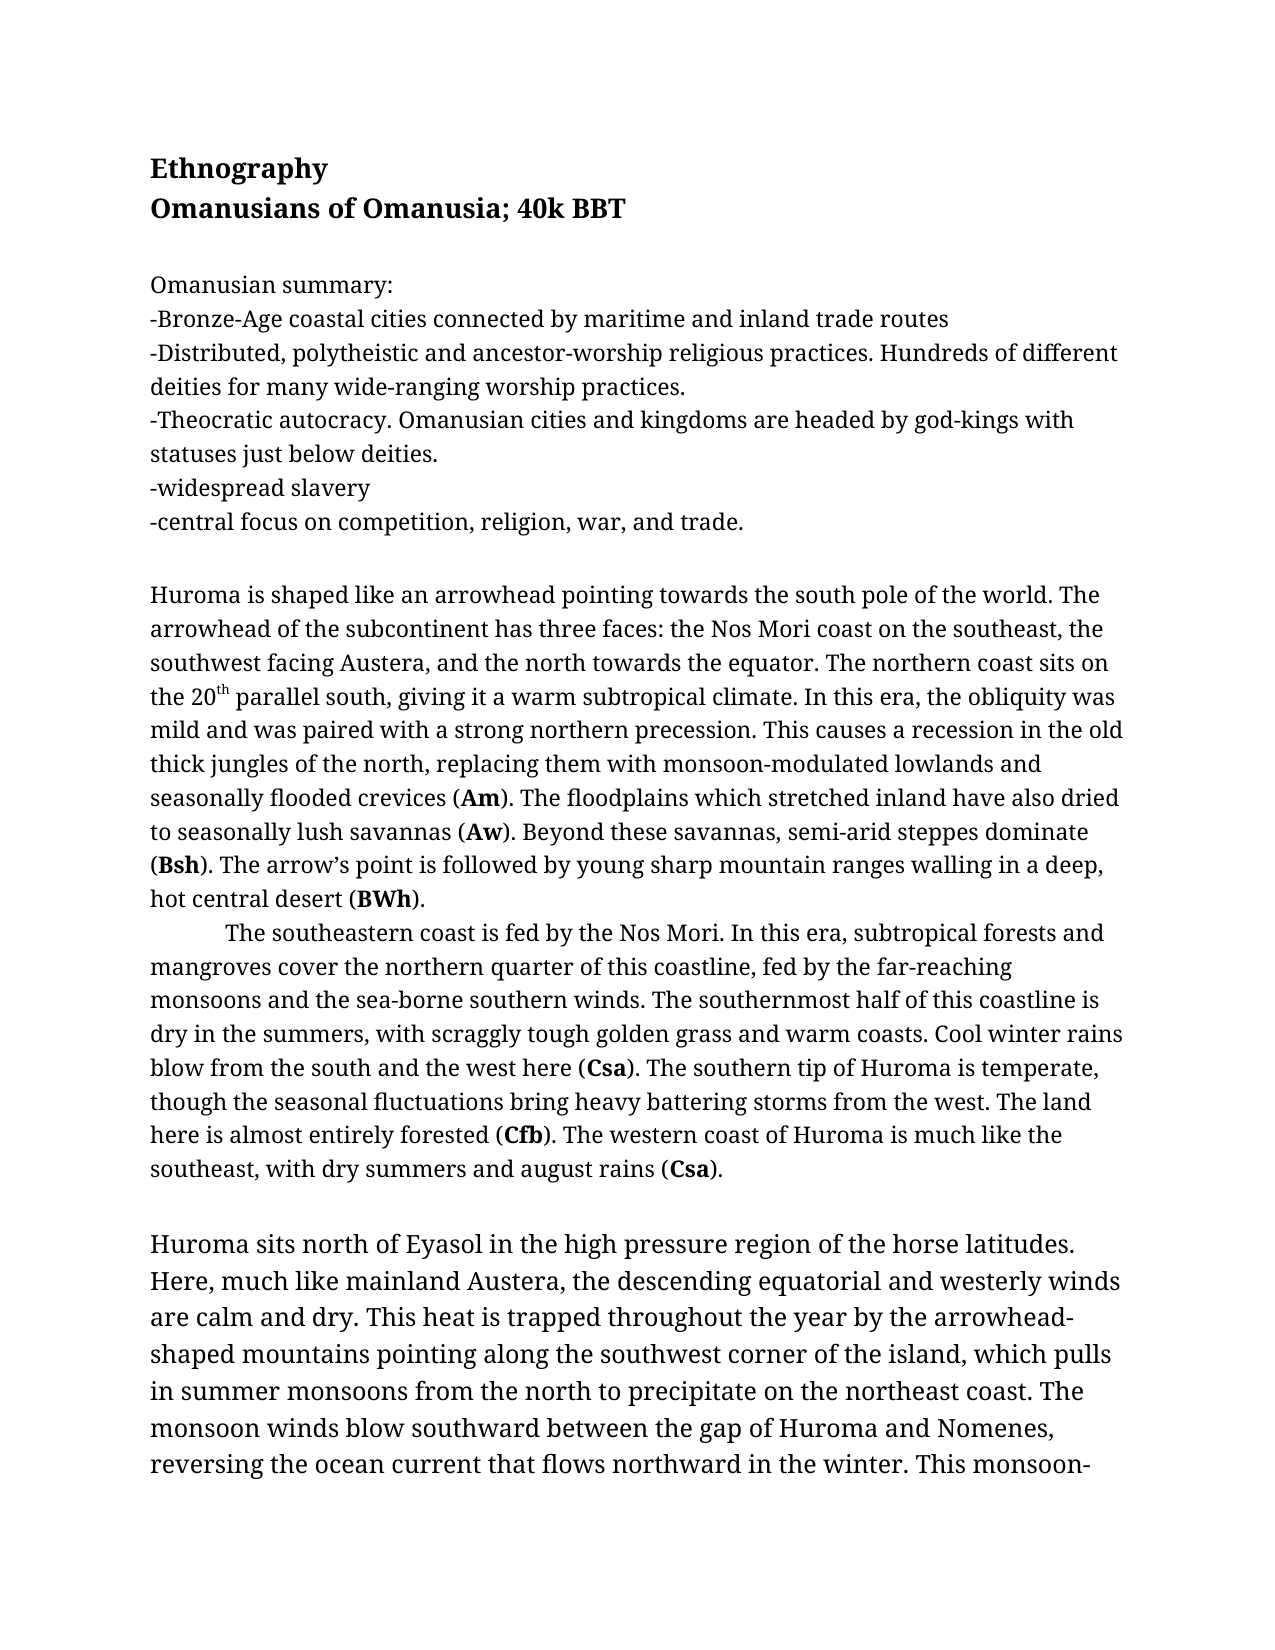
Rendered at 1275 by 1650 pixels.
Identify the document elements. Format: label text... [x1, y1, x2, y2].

text -Distributed, polytheistic and ancestor-worship religious practices. Hundreds of different deities for many wide-ranging worship practices. [150, 337, 1125, 402]
text -central focus on competition, religion, war, and trade. [150, 506, 1125, 537]
text The southeastern coast is fed by the Nos Mori. In this era, subtropical forests and mangroves cover the northern quarter of this coastline, fed by the far-reaching monsoons and the sea-borne southern winds. The southernmost half of this coastline is dry in the summers, with scraggly tough golden grass and warm coasts. Cool winter rains blow from the south and the west here (Csa). The southern tip of Huroma is temperate, though the seasonal fluctuations bring heavy battering storms from the west. The land here is almost entirely forested (Cfb). The western coast of Huroma is much like the southeast, with dry summers and august rains (Csa). [150, 917, 1125, 1184]
text Huroma is shaped like an arrowhead pointing towards the south pole of the world. The arrowhead of the subcontinent has three faces: the Nos Mori coast on the southeast, the southwest facing Austera, and the north towards the equator. The northern coast sits on the 20th parallel south, giving it a warm subtropical climate. In this era, the obliquity was mild and was paired with a strong northern precession. This causes a recession in the old thick jungles of the north, replacing them with monsoon-modulated lowlands and seasonally flooded crevices (Am). The floodplains which stretched inland have also dried to seasonally lush savannas (Aw). Beyond these savannas, semi-arid steppes dominate (Bsh). The arrow’s point is followed by young sharp mountain ranges walling in a deep, hot central desert (BWh). [150, 579, 1125, 914]
text Ethnography [150, 150, 1125, 187]
text Omanusians of Omanusia; 40k BBT [150, 190, 1125, 227]
text -Bronze-Age coastal cities connected by maritime and inland trade routes [150, 303, 1125, 334]
text -Theocratic autocracy. Omanusian cities and kingdoms are headed by god-kings with statuses just below deities. [150, 404, 1125, 469]
text Omanusian summary: [150, 269, 1125, 301]
text Huroma sits north of Eyasol in the high pressure region of the horse latitudes. Here, much like mainland Austera, the descending equatorial and westerly winds are calm and dry. This heat is trapped throughout the year by the arrowhead-shaped mountains pointing along the southwest corner of the island, which pulls in summer monsoons from the north to precipitate on the northeast coast. The monsoon winds blow southward between the gap of Huroma and Nomenes, reversing the ocean current that flows northward in the winter. This monsoon- [150, 1226, 1125, 1481]
text -widespread slavery [150, 472, 1125, 503]
